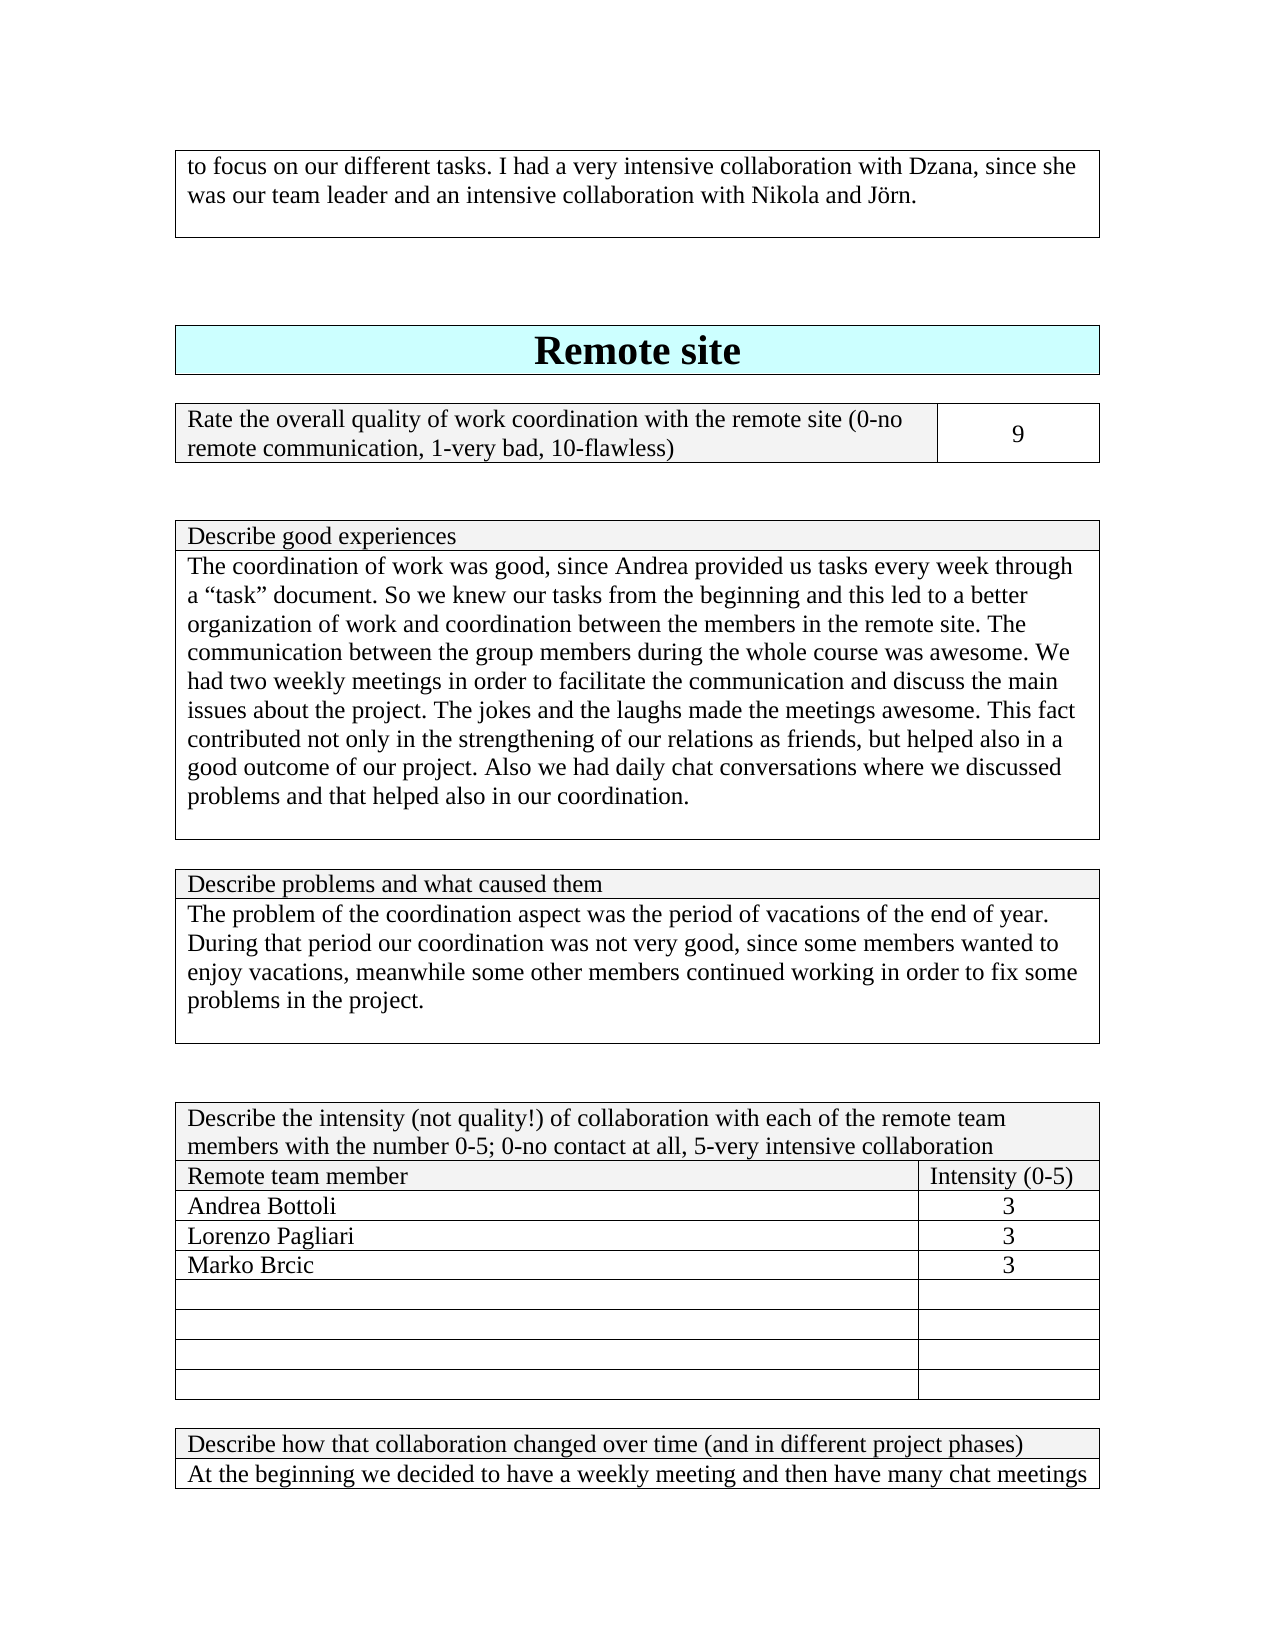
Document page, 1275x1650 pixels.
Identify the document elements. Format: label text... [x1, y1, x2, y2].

table_cell [919, 1280, 1099, 1309]
table_cell Intensity (0-5) [919, 1161, 1099, 1190]
table_cell to focus on our different tasks. I had a very intensive collaboration with Dzana, since she was our team leader and an intensive collaboration with Nikola and Jörn. [176, 151, 1099, 237]
table_cell Marko Brcic [176, 1251, 918, 1279]
table_cell [176, 1340, 918, 1369]
table_cell [176, 1370, 918, 1398]
table_cell [919, 1310, 1099, 1339]
table_header Rate the overall quality of work coordination with the remote site (0-no remote communication, 1-very bad, 10-flawless) [176, 404, 937, 462]
table_header Describe the intensity (not quality!) of collaboration with each of the remote team members with the number 0-5; 0-no contact at all, 5-very intensive collaboration [176, 1103, 1099, 1160]
table_cell 3 [919, 1221, 1099, 1249]
table_header Describe good experiences [176, 521, 1099, 550]
table_cell Remote team member [176, 1161, 918, 1190]
table_cell The coordination of work was good, since Andrea provided us tasks every week through a “task” document. So we knew our tasks from the beginning and this led to a better organization of work and coordination between the members in the remote site. The communication between the group members during the whole course was awesome. We had two weekly meetings in order to facilitate the communication and discuss the main issues about the project. The jokes and the laughs made the meetings awesome. This fact contributed not only in the strengthening of our relations as friends, but helped also in a good outcome of our project. Also we had daily chat conversations where we discussed problems and that helped also in our coordination. [176, 551, 1099, 839]
table_header Describe problems and what caused them [176, 870, 1099, 898]
table_cell [919, 1340, 1099, 1369]
table_cell [176, 1310, 918, 1339]
table_cell [919, 1370, 1099, 1398]
table_cell Andrea Bottoli [176, 1191, 918, 1220]
table_header Remote site [176, 326, 1099, 373]
table_cell [176, 1280, 918, 1309]
table_header Describe how that collaboration changed over time (and in different project phases) [176, 1429, 1099, 1458]
table_cell Lorenzo Pagliari [176, 1221, 918, 1249]
table_cell At the beginning we decided to have a weekly meeting and then have many chat meetings [176, 1459, 1099, 1488]
table_cell 3 [919, 1191, 1099, 1220]
table_cell The problem of the coordination aspect was the period of vacations of the end of year. During that period our coordination was not very good, since some members wanted to enjoy vacations, meanwhile some other members continued working in order to fix some problems in the project. [176, 899, 1099, 1043]
table_header 9 [938, 404, 1099, 462]
table_cell 3 [919, 1251, 1099, 1279]
